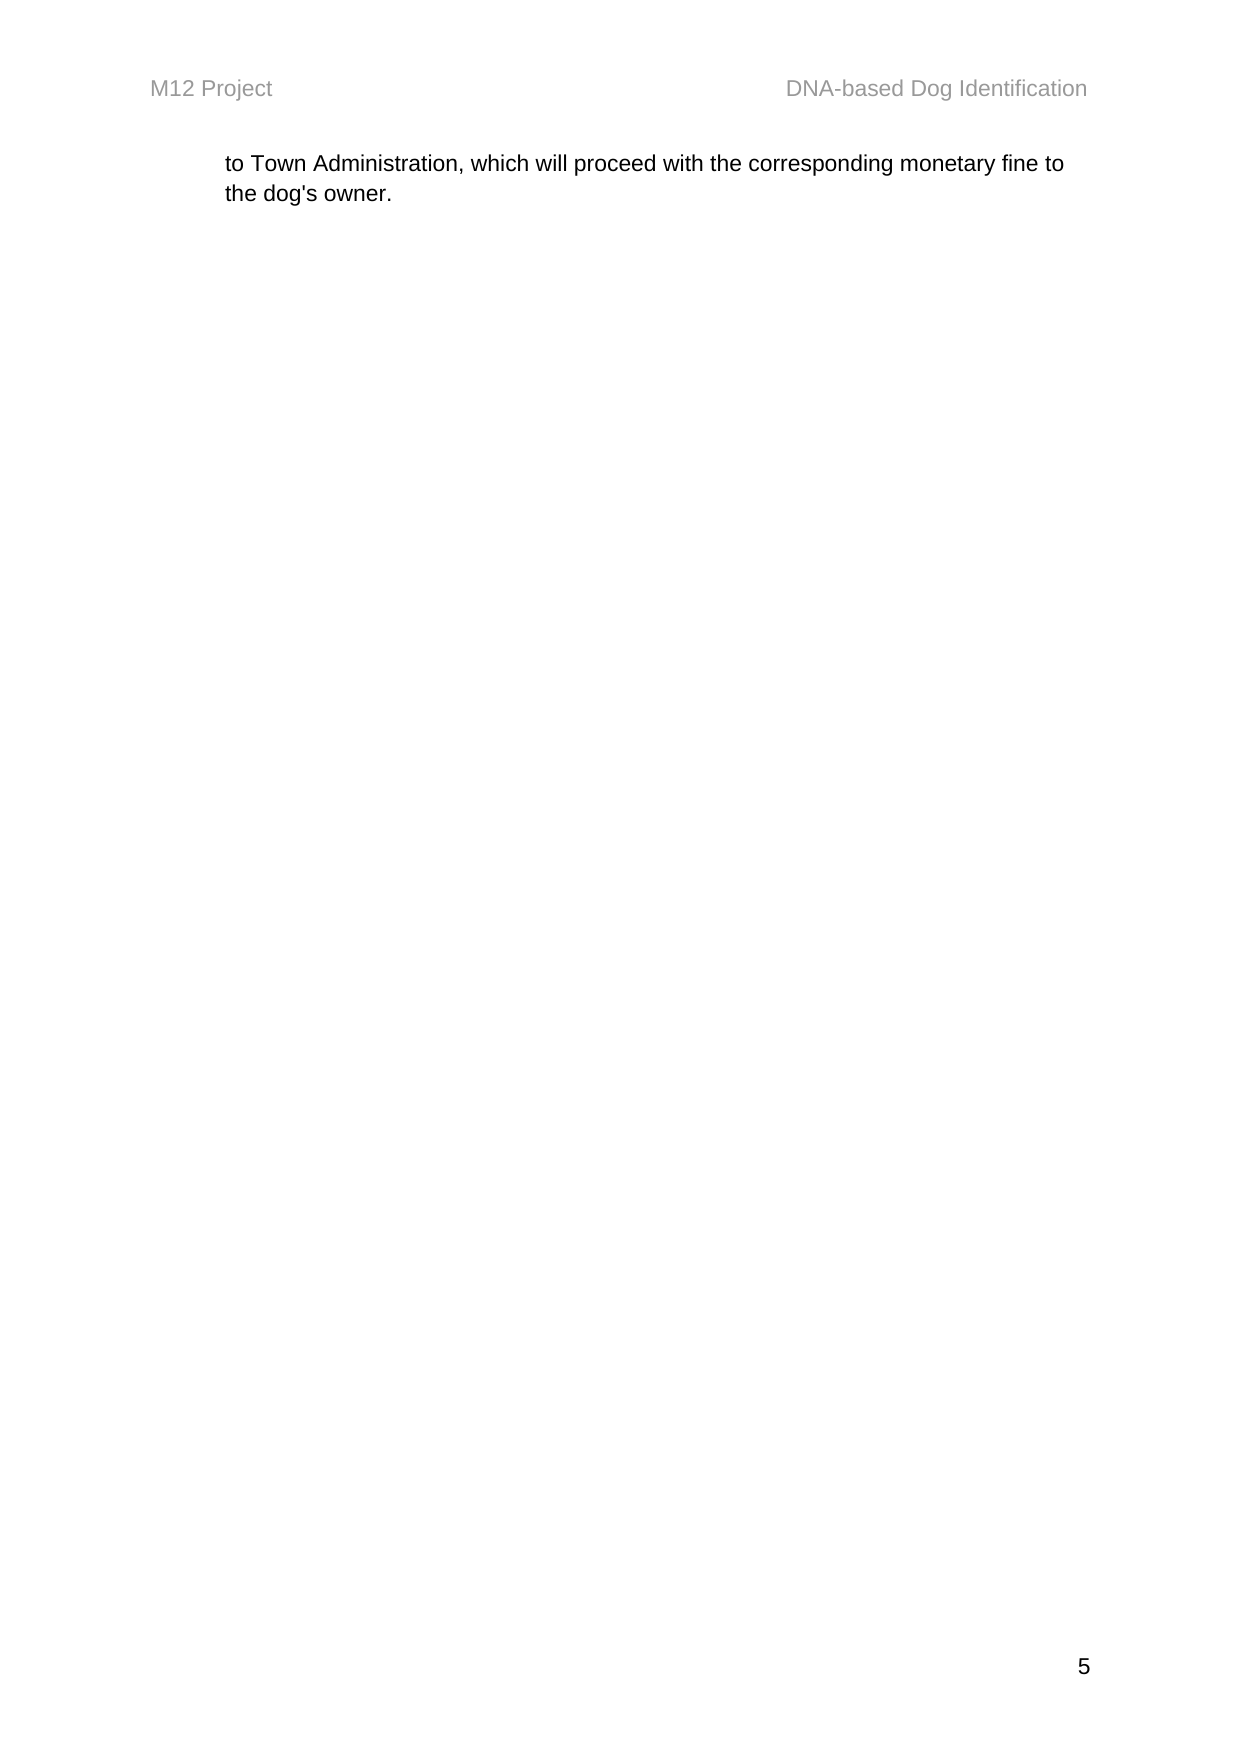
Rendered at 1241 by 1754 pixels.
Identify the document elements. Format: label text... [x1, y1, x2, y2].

list to Town Administration, which will proceed with the corresponding monetary fine to the dog's owner. [187, 150, 1090, 207]
